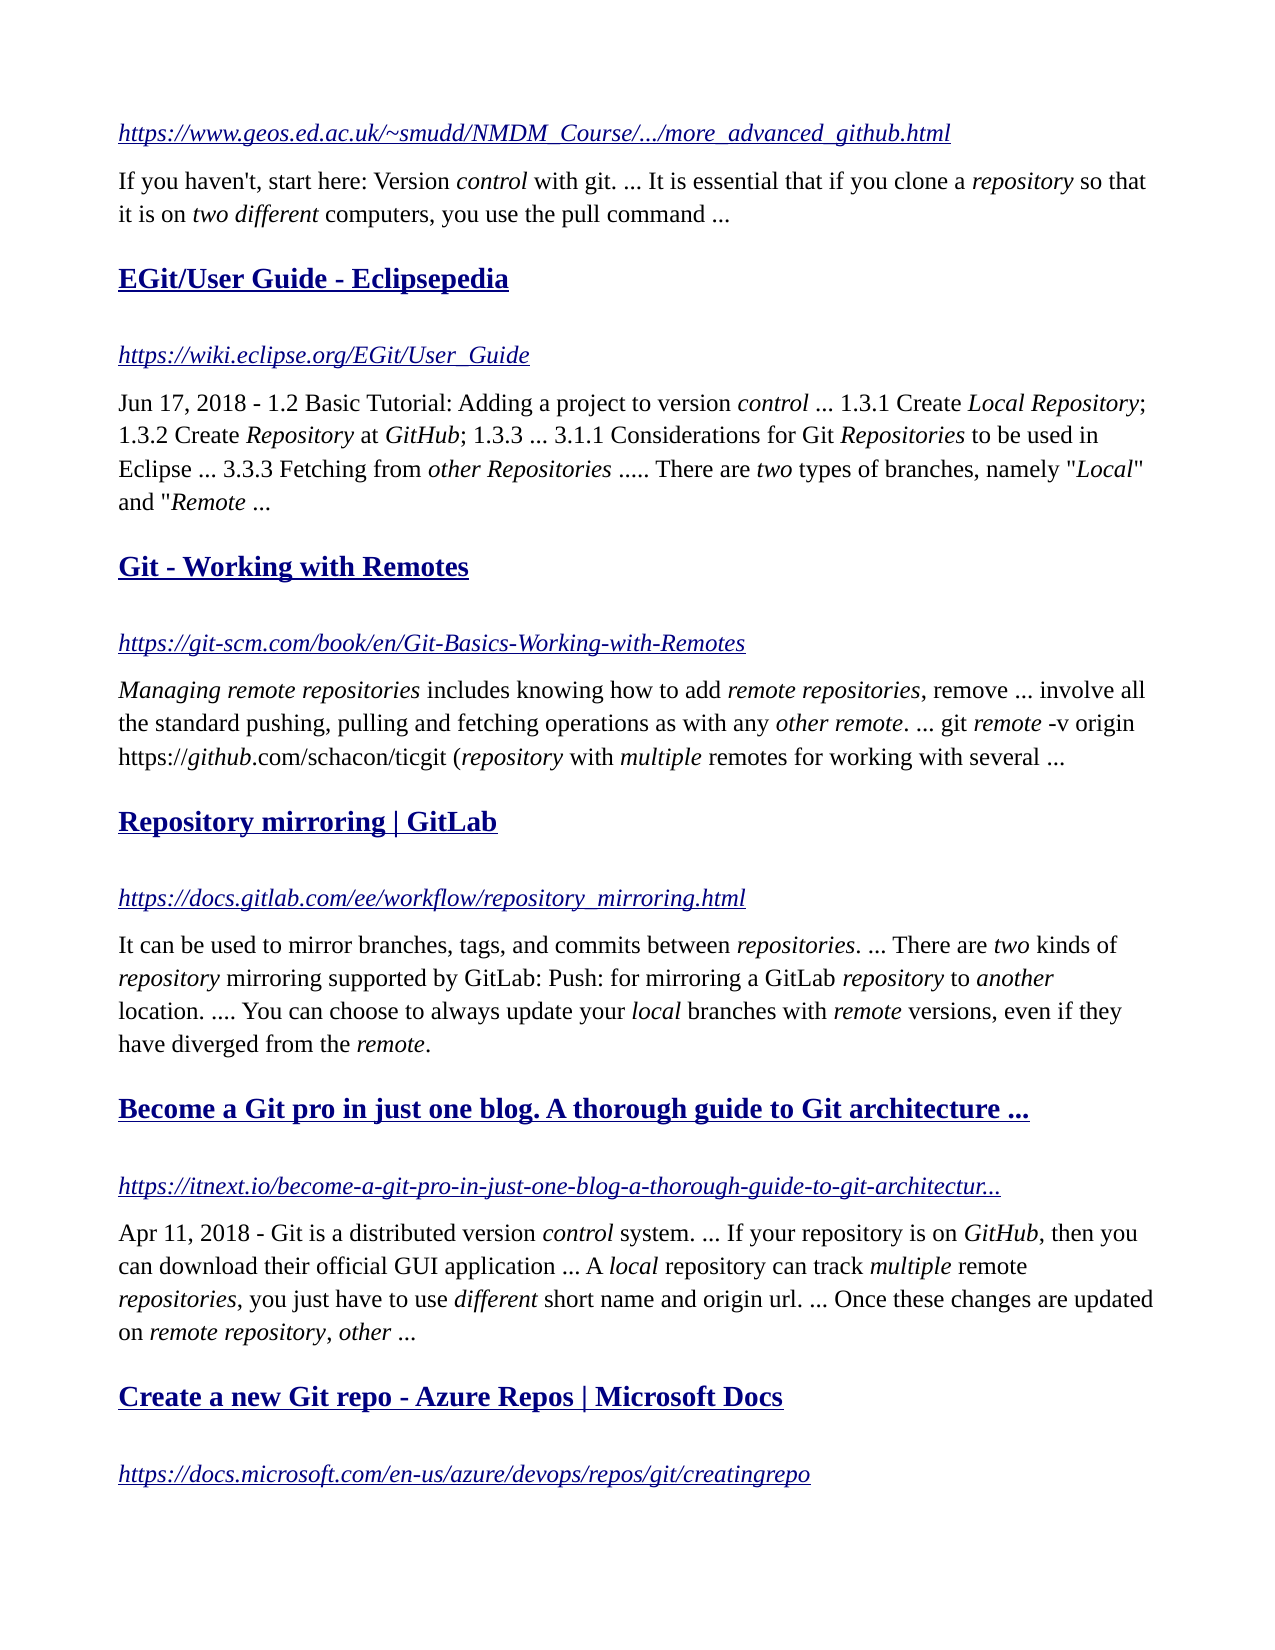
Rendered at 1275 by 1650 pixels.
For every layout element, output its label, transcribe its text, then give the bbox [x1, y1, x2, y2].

subtitle Repository mirroring | GitLab [118, 804, 1157, 837]
text https://www.geos.ed.ac.uk/~smudd/NMDM_Course/.../more_advanced_github.html [118, 118, 1157, 147]
text https://docs.microsoft.com/en-us/azure/devops/repos/git/creatingrepo [118, 1459, 1157, 1487]
subtitle Git - Working with Remotes [118, 549, 1157, 582]
subtitle Become a Git pro in just one blog. A thorough guide to Git architecture ... [118, 1092, 1157, 1125]
text Jun 17, 2018 - 1.2 Basic Tutorial: Adding a project to version control ... 1.3.1 Create Local Repository; 1.3.2 Create Repository at GitHub; 1.3.3 ... 3.1.1 Considerations for Git Repositories to be used in Eclipse ... 3.3.3 Fetching from other Repositories ..... There are two types of branches, namely "Local" and "Remote ... [118, 388, 1157, 515]
subtitle EGit/User Guide - Eclipsepedia [118, 261, 1157, 294]
text https://docs.gitlab.com/ee/workflow/repository_mirroring.html [118, 883, 1157, 912]
subtitle Create a new Git repo - Azure Repos | Microsoft Docs [118, 1379, 1157, 1413]
text https://git-scm.com/book/en/Git-Basics-Working-with-Remotes [118, 628, 1157, 657]
text It can be used to mirror branches, tags, and commits between repositories. ... There are two kinds of repository mirroring supported by GitLab: Push: for mirroring a GitLab repository to another location. .... You can choose to always update your local branches with remote versions, even if they have diverged from the remote. [118, 930, 1157, 1058]
text Apr 11, 2018 - Git is a distributed version control system. ... If your repository is on GitHub, then you can download their official GUI application ... A local repository can track multiple remote repositories, you just have to use different short name and origin url. ... Once these changes are updated on remote repository, other ... [118, 1218, 1157, 1346]
text If you haven't, start here: Version control with git. ... It is essential that if you clone a repository so that it is on two different computers, you use the pull command ... [118, 166, 1157, 227]
text https://itnext.io/become-a-git-pro-in-just-one-blog-a-thorough-guide-to-git-architectur... [118, 1171, 1157, 1199]
text https://wiki.eclipse.org/EGit/User_Guide [118, 340, 1157, 369]
text Managing remote repositories includes knowing how to add remote repositories, remove ... involve all the standard pushing, pulling and fetching operations as with any other remote. ... git remote -v origin https://github.com/schacon/ticgit (repository with multiple remotes for working with several ... [118, 676, 1157, 770]
